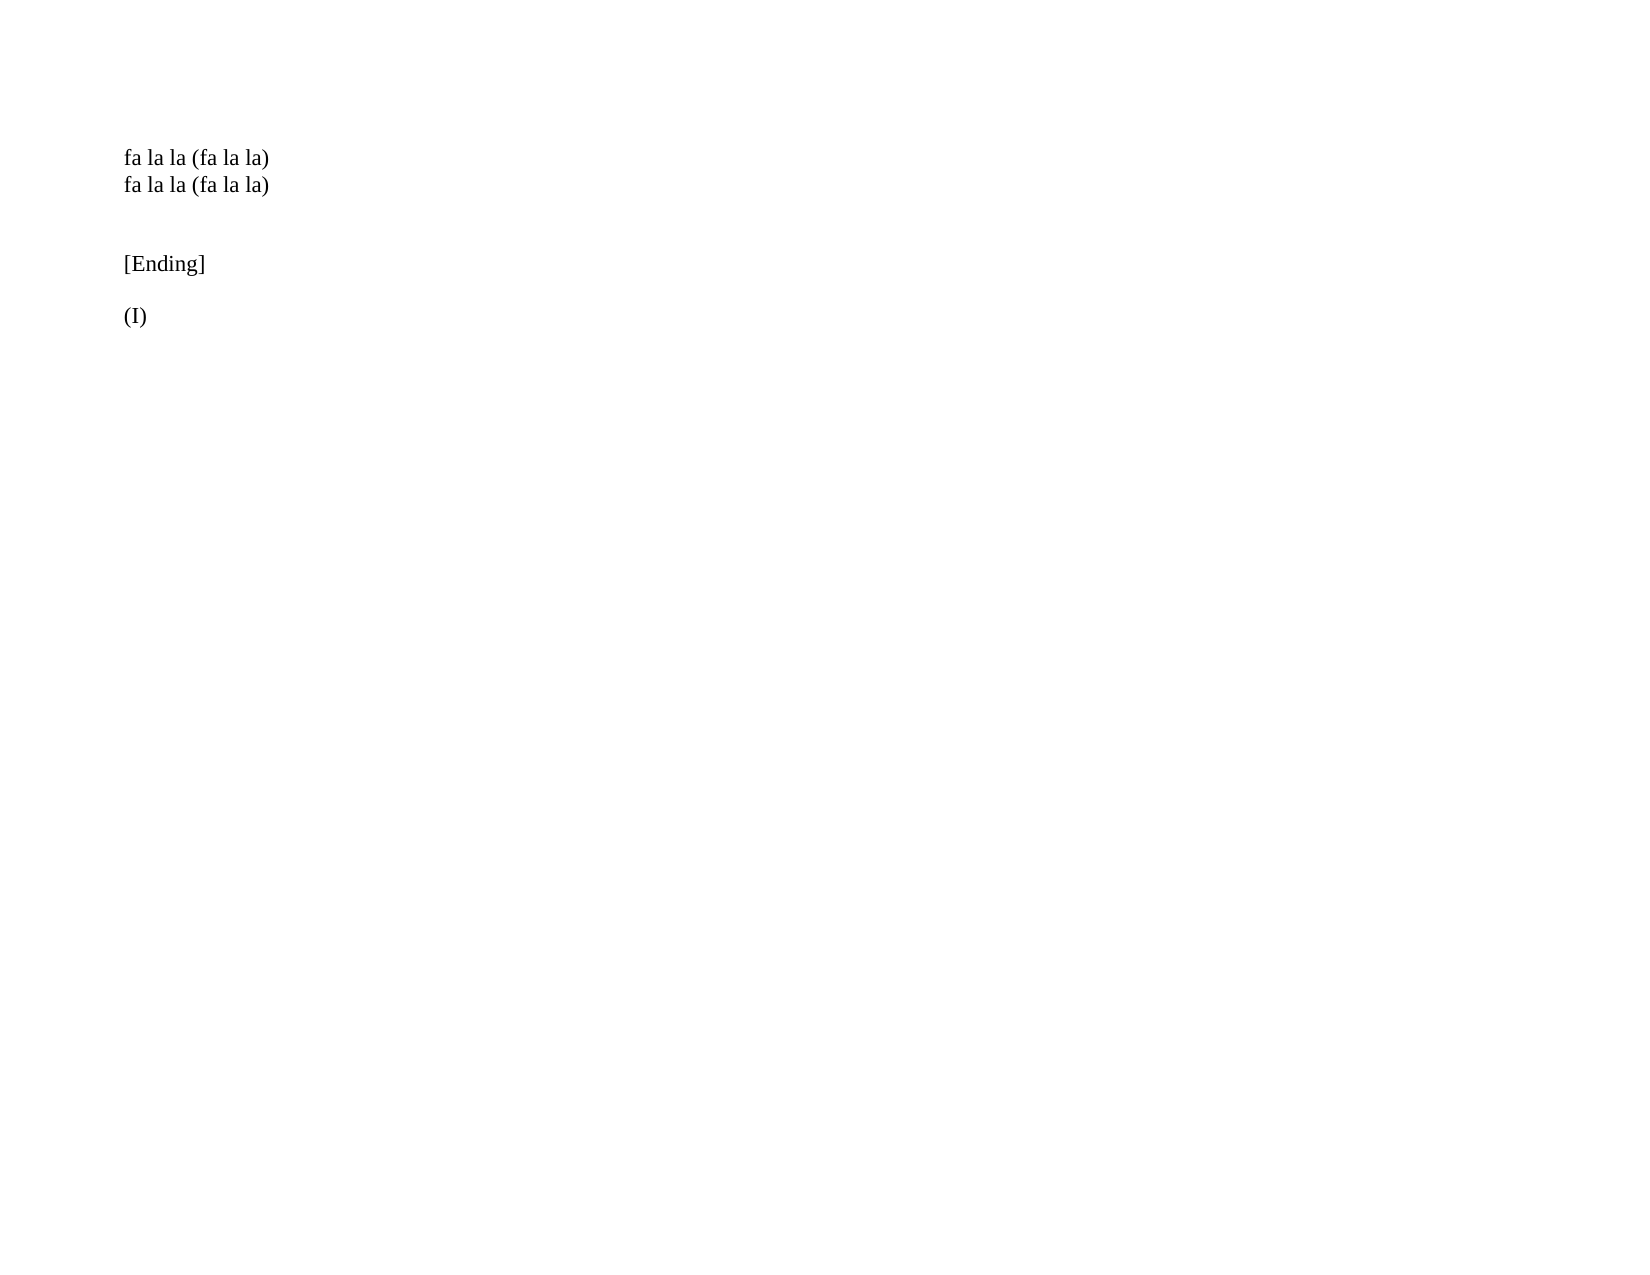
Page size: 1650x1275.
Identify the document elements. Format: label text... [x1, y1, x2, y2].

text [Ending] [118, 250, 810, 276]
text (I) [118, 303, 810, 329]
text fa la la (fa la la) [118, 171, 810, 197]
text fa la la (fa la la) [118, 144, 810, 171]
